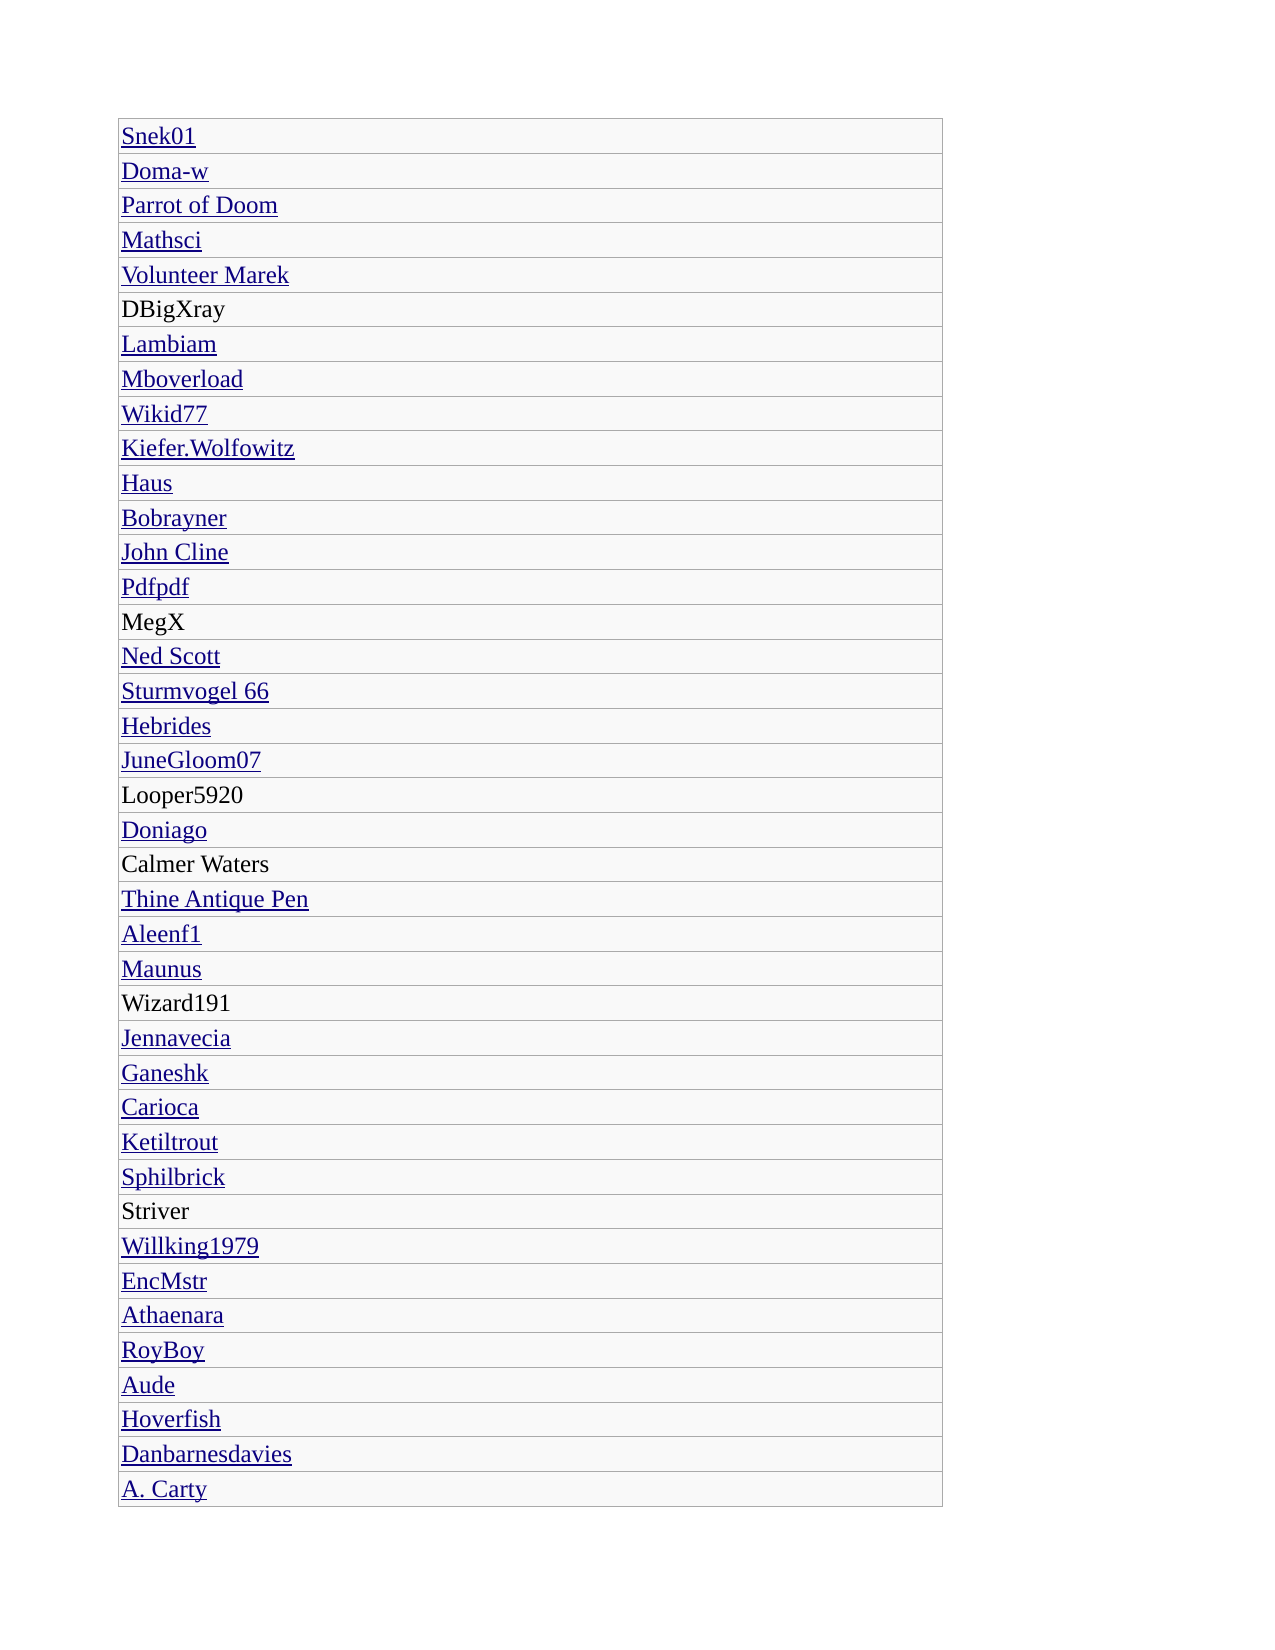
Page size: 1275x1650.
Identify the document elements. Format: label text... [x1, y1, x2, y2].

table_cell Wizard191 [119, 986, 942, 1020]
table_cell MegX [119, 605, 942, 638]
table_cell Hebrides [119, 709, 942, 742]
table_cell RoyBoy [119, 1333, 942, 1367]
table_cell A. Carty [119, 1472, 942, 1506]
table_cell Mboverload [119, 362, 942, 396]
table_cell Wikid77 [119, 397, 942, 430]
table_cell Lambiam [119, 327, 942, 361]
table_cell Mathsci [119, 223, 942, 257]
table_cell DBigXray [119, 293, 942, 326]
table_cell Ned Scott [119, 640, 942, 673]
table_cell Danbarnesdavies [119, 1437, 942, 1471]
table_cell Carioca [119, 1090, 942, 1124]
table_cell Striver [119, 1195, 942, 1228]
table_cell Bobrayner [119, 501, 942, 534]
table_cell Haus [119, 466, 942, 500]
table_cell Jennavecia [119, 1021, 942, 1055]
table_cell EncMstr [119, 1264, 942, 1297]
table_cell Volunteer Marek [119, 258, 942, 292]
table_cell Kiefer.Wolfowitz [119, 431, 942, 465]
table_cell Aleenf1 [119, 917, 942, 951]
table_cell Ketiltrout [119, 1125, 942, 1159]
table_cell Pdfpdf [119, 570, 942, 604]
table_cell Doniago [119, 813, 942, 847]
table_cell Snek01 [119, 119, 942, 153]
table_cell Thine Antique Pen [119, 882, 942, 916]
table_cell JuneGloom07 [119, 744, 942, 777]
table_cell Hoverfish [119, 1403, 942, 1436]
table_cell Ganeshk [119, 1056, 942, 1089]
table_cell Sturmvogel 66 [119, 674, 942, 708]
table_cell John Cline [119, 535, 942, 569]
table_cell Sphilbrick [119, 1160, 942, 1193]
table_cell Calmer Waters [119, 848, 942, 881]
table_cell Maunus [119, 952, 942, 985]
table_cell Athaenara [119, 1299, 942, 1332]
table_cell Willking1979 [119, 1229, 942, 1263]
table_cell Looper5920 [119, 778, 942, 812]
table_cell Parrot of Doom [119, 189, 942, 222]
table_cell Aude [119, 1368, 942, 1402]
table_cell Doma-w [119, 154, 942, 187]
